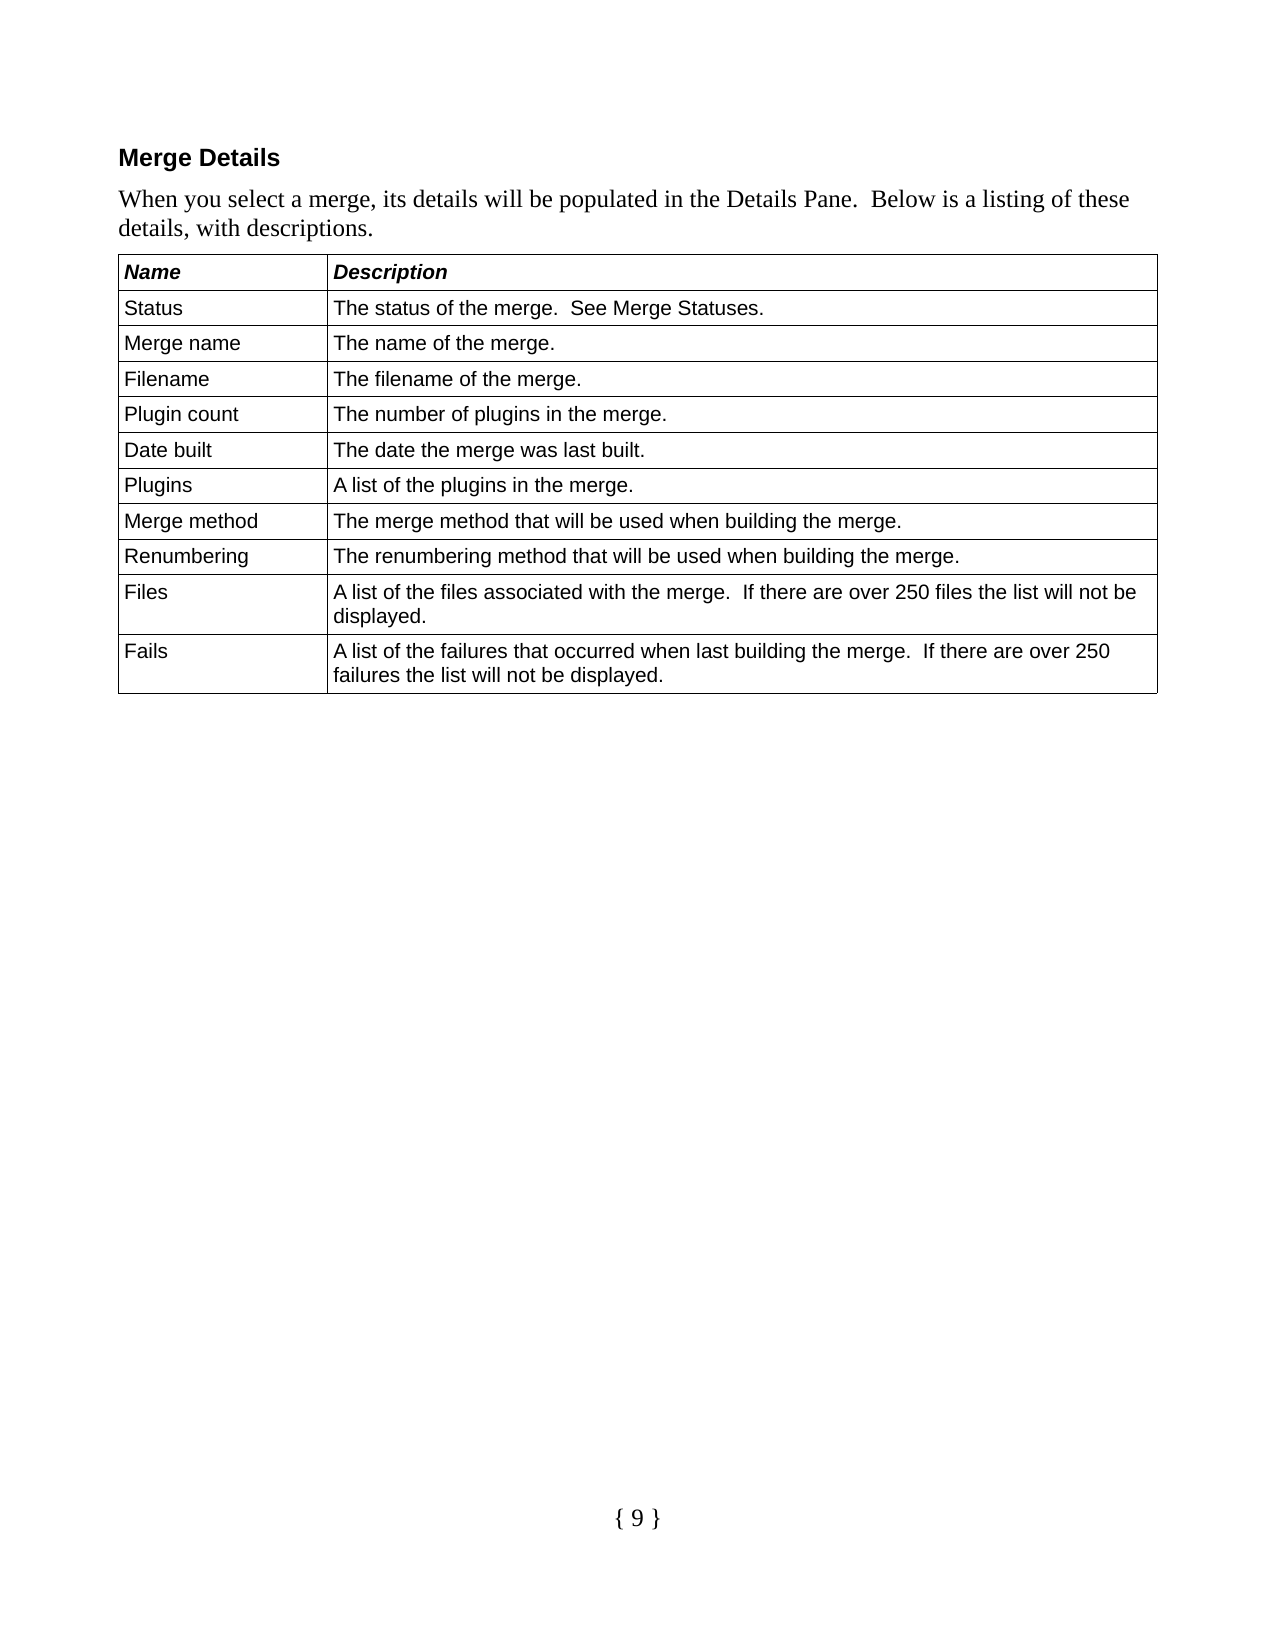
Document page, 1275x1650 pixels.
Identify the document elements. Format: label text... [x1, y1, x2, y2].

table_cell Merge name [119, 326, 327, 361]
table_cell The status of the merge. See Merge Statuses. [328, 291, 1157, 325]
table_cell Date built [119, 433, 327, 467]
table_cell The name of the merge. [328, 326, 1157, 361]
table_cell The number of plugins in the merge. [328, 397, 1157, 432]
table_cell A list of the files associated with the merge. If there are over 250 files the list will not be displayed. [328, 575, 1157, 633]
table_cell Merge method [119, 504, 327, 538]
table_cell Fails [119, 635, 327, 693]
table_cell Filename [119, 362, 327, 396]
table_cell Status [119, 291, 327, 325]
table_cell A list of the failures that occurred when last building the merge. If there are over 250 failures the list will not be displayed. [328, 635, 1157, 693]
table_cell Plugins [119, 469, 327, 503]
table_header Name [119, 255, 327, 290]
table_header Description [328, 255, 1157, 290]
table_cell Renumbering [119, 540, 327, 574]
table_cell The merge method that will be used when building the merge. [328, 504, 1157, 538]
table_cell Plugin count [119, 397, 327, 432]
table_cell The date the merge was last built. [328, 433, 1157, 467]
table_cell The renumbering method that will be used when building the merge. [328, 540, 1157, 574]
table_cell A list of the plugins in the merge. [328, 469, 1157, 503]
table_cell Files [119, 575, 327, 633]
text When you select a merge, its details will be populated in the Details Pane. Below is a listing of these details, with descriptions. [118, 184, 1157, 242]
subtitle Merge Details [118, 143, 1157, 172]
table_cell The filename of the merge. [328, 362, 1157, 396]
